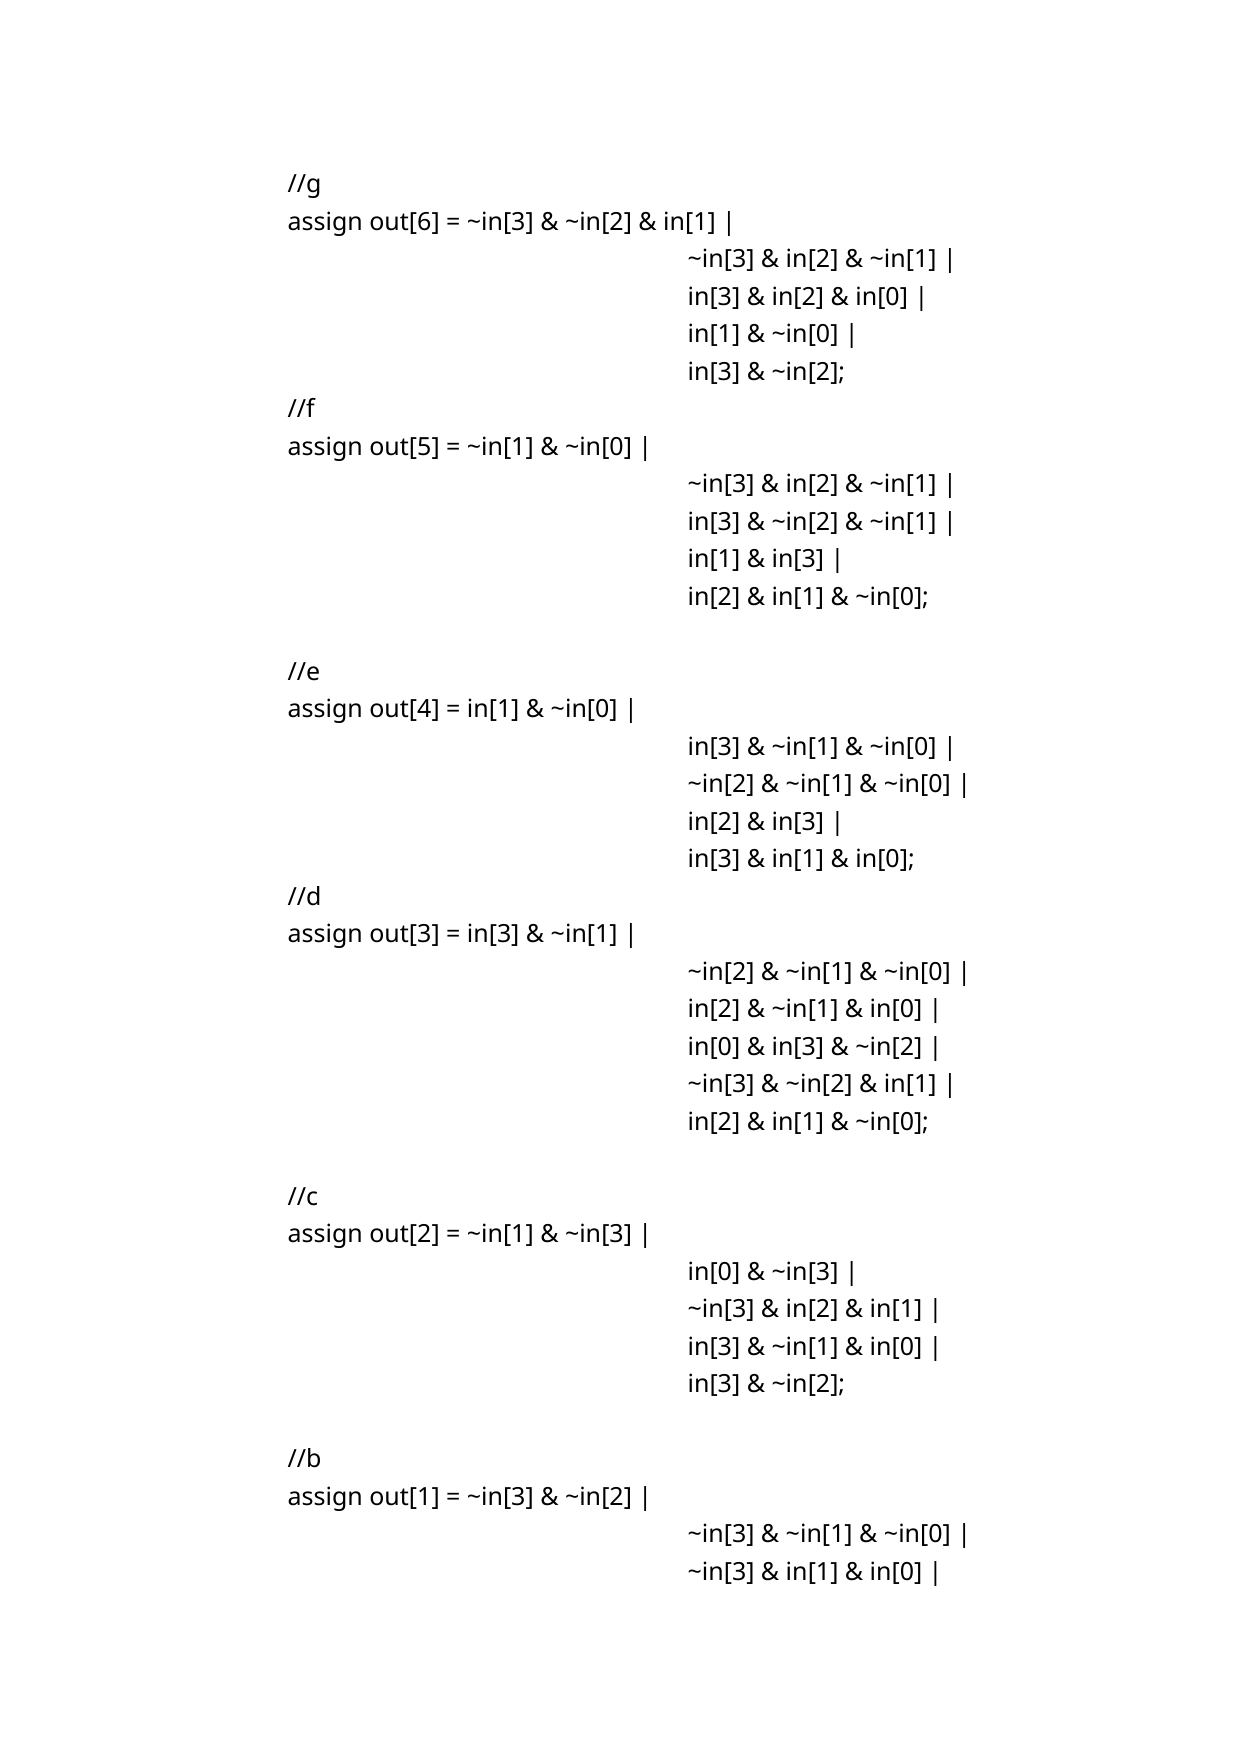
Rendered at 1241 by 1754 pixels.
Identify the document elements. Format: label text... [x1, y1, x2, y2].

text in[3] & ~in[1] & ~in[0] | [187, 727, 1053, 764]
text assign out[4] = in[1] & ~in[0] | [187, 689, 1053, 727]
text ~in[3] & in[2] & ~in[1] | [187, 464, 1053, 502]
text ~in[2] & ~in[1] & ~in[0] | [187, 764, 1053, 802]
text in[3] & in[2] & in[0] | [187, 277, 1053, 314]
text in[2] & in[1] & ~in[0]; [187, 577, 1053, 614]
text //e [187, 652, 1053, 689]
text in[3] & ~in[2] & ~in[1] | [187, 502, 1053, 539]
text in[3] & ~in[2]; [187, 1364, 1053, 1402]
text //c [187, 1177, 1053, 1214]
text in[3] & in[1] & in[0]; [187, 839, 1053, 877]
text in[0] & in[3] & ~in[2] | [187, 1027, 1053, 1064]
text ~in[3] & ~in[1] & ~in[0] | [187, 1514, 1053, 1552]
text assign out[6] = ~in[3] & ~in[2] & in[1] | [187, 202, 1053, 239]
text in[3] & ~in[1] & in[0] | [187, 1327, 1053, 1364]
text ~in[3] & ~in[2] & in[1] | [187, 1064, 1053, 1102]
text in[2] & in[1] & ~in[0]; [187, 1102, 1053, 1139]
text in[0] & ~in[3] | [187, 1252, 1053, 1289]
text assign out[2] = ~in[1] & ~in[3] | [187, 1214, 1053, 1252]
text in[2] & ~in[1] & in[0] | [187, 989, 1053, 1027]
text in[1] & ~in[0] | [187, 314, 1053, 352]
text ~in[3] & in[2] & in[1] | [187, 1289, 1053, 1327]
text ~in[3] & in[2] & ~in[1] | [187, 239, 1053, 277]
text assign out[3] = in[3] & ~in[1] | [187, 914, 1053, 952]
text ~in[3] & in[1] & in[0] | [187, 1552, 1053, 1589]
text in[3] & ~in[2]; [187, 352, 1053, 389]
text in[1] & in[3] | [187, 539, 1053, 577]
text ~in[2] & ~in[1] & ~in[0] | [187, 952, 1053, 989]
text //g [187, 164, 1053, 202]
text in[2] & in[3] | [187, 802, 1053, 839]
text assign out[5] = ~in[1] & ~in[0] | [187, 427, 1053, 464]
text //d [187, 877, 1053, 914]
text //f [187, 389, 1053, 427]
text assign out[1] = ~in[3] & ~in[2] | [187, 1477, 1053, 1514]
text //b [187, 1439, 1053, 1477]
